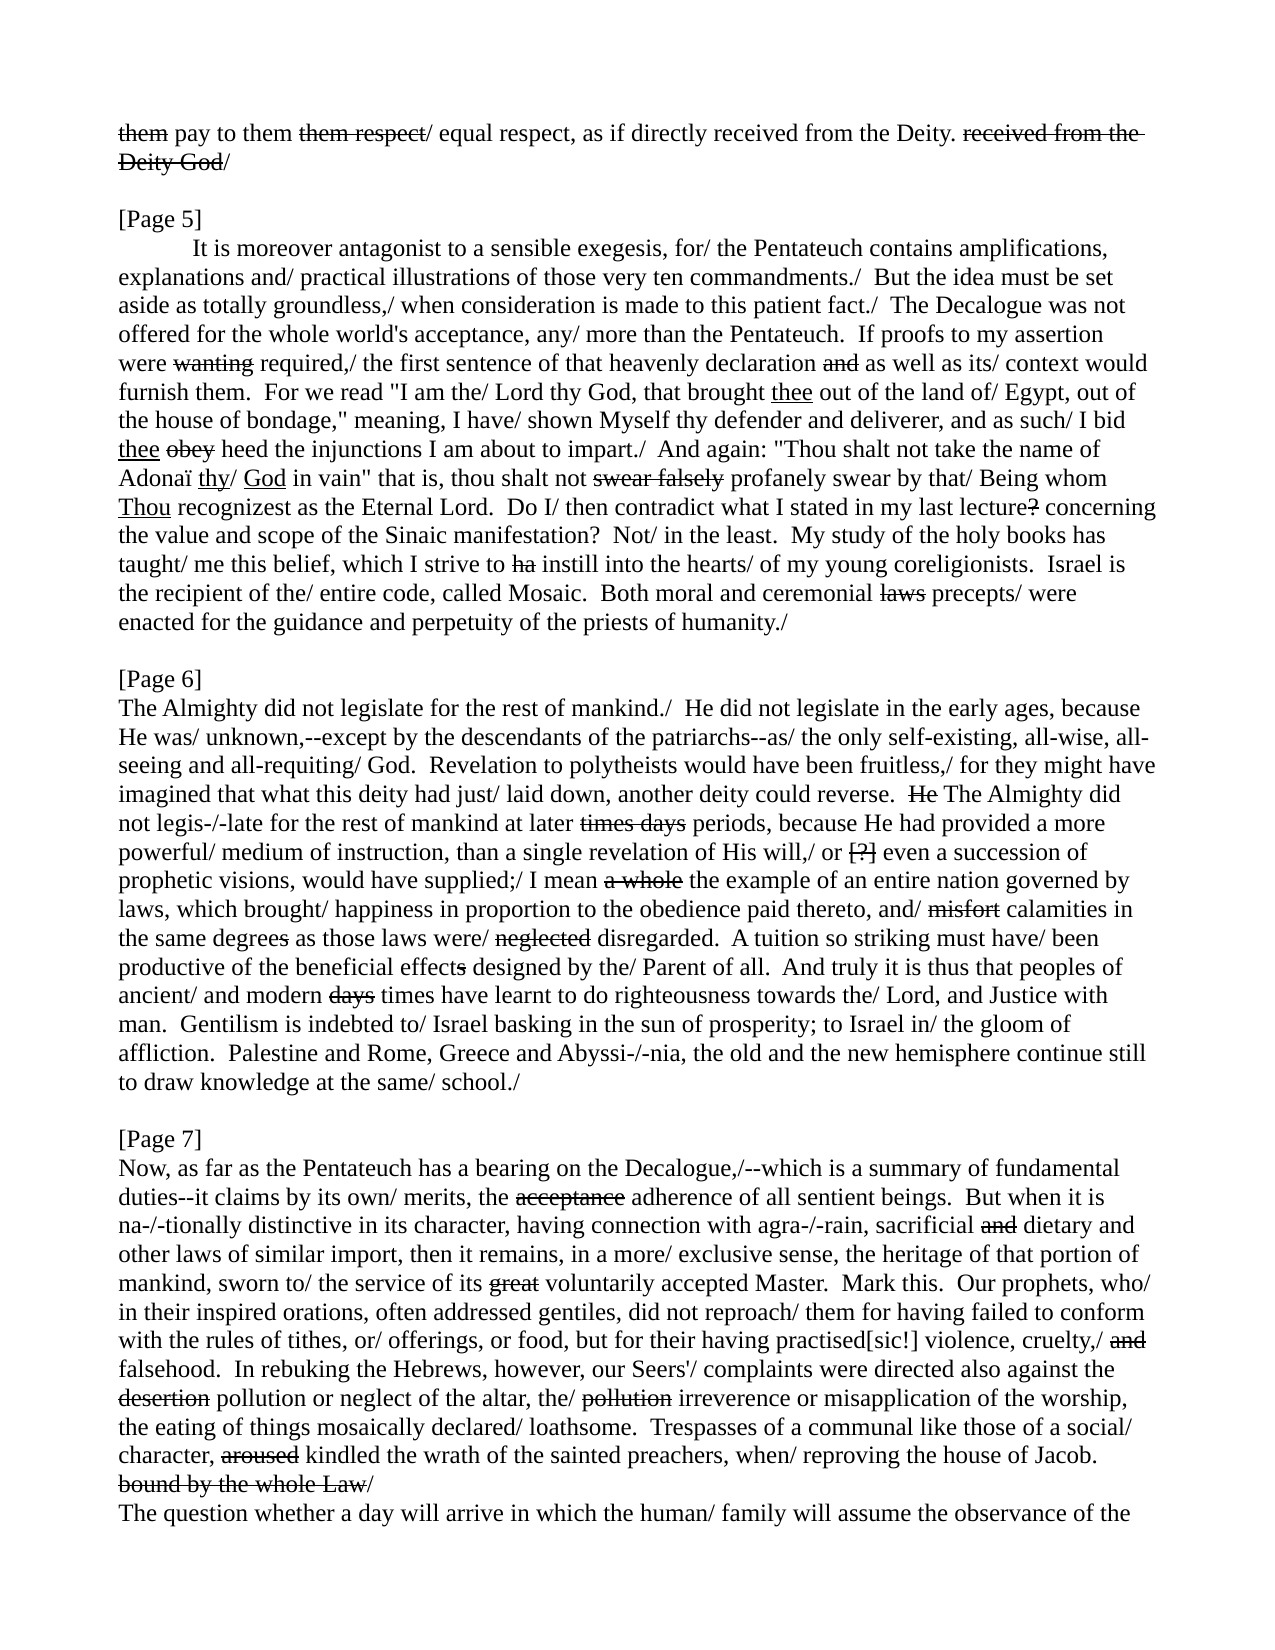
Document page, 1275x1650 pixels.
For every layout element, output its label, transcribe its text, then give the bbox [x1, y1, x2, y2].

text Now, as far as the Pentateuch has a bearing on the Decalogue,/--which is a summary of fundamental duties--it claims by its own/ merits, the acceptance adherence of all sentient beings. But when it is na-/-tionally distinctive in its character, having connection with agra-/-rain, sacrificial and dietary and other laws of similar import, then it remains, in a more/ exclusive sense, the heritage of that portion of mankind, sworn to/ the service of its great voluntarily accepted Master. Mark this. Our prophets, who/ in their inspired orations, often addressed gentiles, did not reproach/ them for having failed to conform with the rules of tithes, or/ offerings, or food, but for their having practised[sic!] violence, cruelty,/ and falsehood. In rebuking the Hebrews, however, our Seers'/ complaints were directed also against the desertion pollution or neglect of the altar, the/ pollution irreverence or misapplication of the worship, the eating of things mosaically declared/ loathsome. Trespasses of a communal like those of a social/ character, aroused kindled the wrath of the sainted preachers, when/ reproving the house of Jacob. bound by the whole Law/ [118, 1153, 1157, 1498]
text [Page 7] [118, 1124, 1157, 1153]
text them pay to them them respect/ equal respect, as if directly received from the Deity. received from the Deity God/ [118, 118, 1157, 176]
text It is moreover antagonist to a sensible exegesis, for/ the Pentateuch contains amplifications, explanations and/ practical illustrations of those very ten commandments./ But the idea must be set aside as totally groundless,/ when consideration is made to this patient fact./ The Decalogue was not offered for the whole world's acceptance, any/ more than the Pentateuch. If proofs to my assertion were wanting required,/ the first sentence of that heavenly declaration and as well as its/ context would furnish them. For we read "I am the/ Lord thy God, that brought thee out of the land of/ Egypt, out of the house of bondage," meaning, I have/ shown Myself thy defender and deliverer, and as such/ I bid thee obey heed the injunctions I am about to impart./ And again: "Thou shalt not take the name of Adonaï thy/ God in vain" that is, thou shalt not swear falsely profanely swear by that/ Being whom Thou recognizest as the Eternal Lord. Do I/ then contradict what I stated in my last lecture? concerning the value and scope of the Sinaic manifestation? Not/ in the least. My study of the holy books has taught/ me this belief, which I strive to ha instill into the hearts/ of my young coreligionists. Israel is the recipient of the/ entire code, called Mosaic. Both moral and ceremonial laws precepts/ were enacted for the guidance and perpetuity of the priests of humanity./ [118, 233, 1157, 636]
text The Almighty did not legislate for the rest of mankind./ He did not legislate in the early ages, because He was/ unknown,--except by the descendants of the patriarchs--as/ the only self-existing, all-wise, all-seeing and all-requiting/ God. Revelation to polytheists would have been fruitless,/ for they might have imagined that what this deity had just/ laid down, another deity could reverse. He The Almighty did not legis-/-late for the rest of mankind at later times days periods, because He had provided a more powerful/ medium of instruction, than a single revelation of His will,/ or [?] even a succession of prophetic visions, would have supplied;/ I mean a whole the example of an entire nation governed by laws, which brought/ happiness in proportion to the obedience paid thereto, and/ misfort calamities in the same degrees as those laws were/ neglected disregarded. A tuition so striking must have/ been productive of the beneficial effects designed by the/ Parent of all. And truly it is thus that peoples of ancient/ and modern days times have learnt to do righteousness towards the/ Lord, and Justice with man. Gentilism is indebted to/ Israel basking in the sun of prosperity; to Israel in/ the gloom of affliction. Palestine and Rome, Greece and Abyssi-/-nia, the old and the new hemisphere continue still to draw knowledge at the same/ school./ [118, 693, 1157, 1096]
text [Page 6] [118, 664, 1157, 693]
text The question whether a day will arrive in which the human/ family will assume the observance of the [118, 1498, 1157, 1527]
text [Page 5] [118, 204, 1157, 233]
